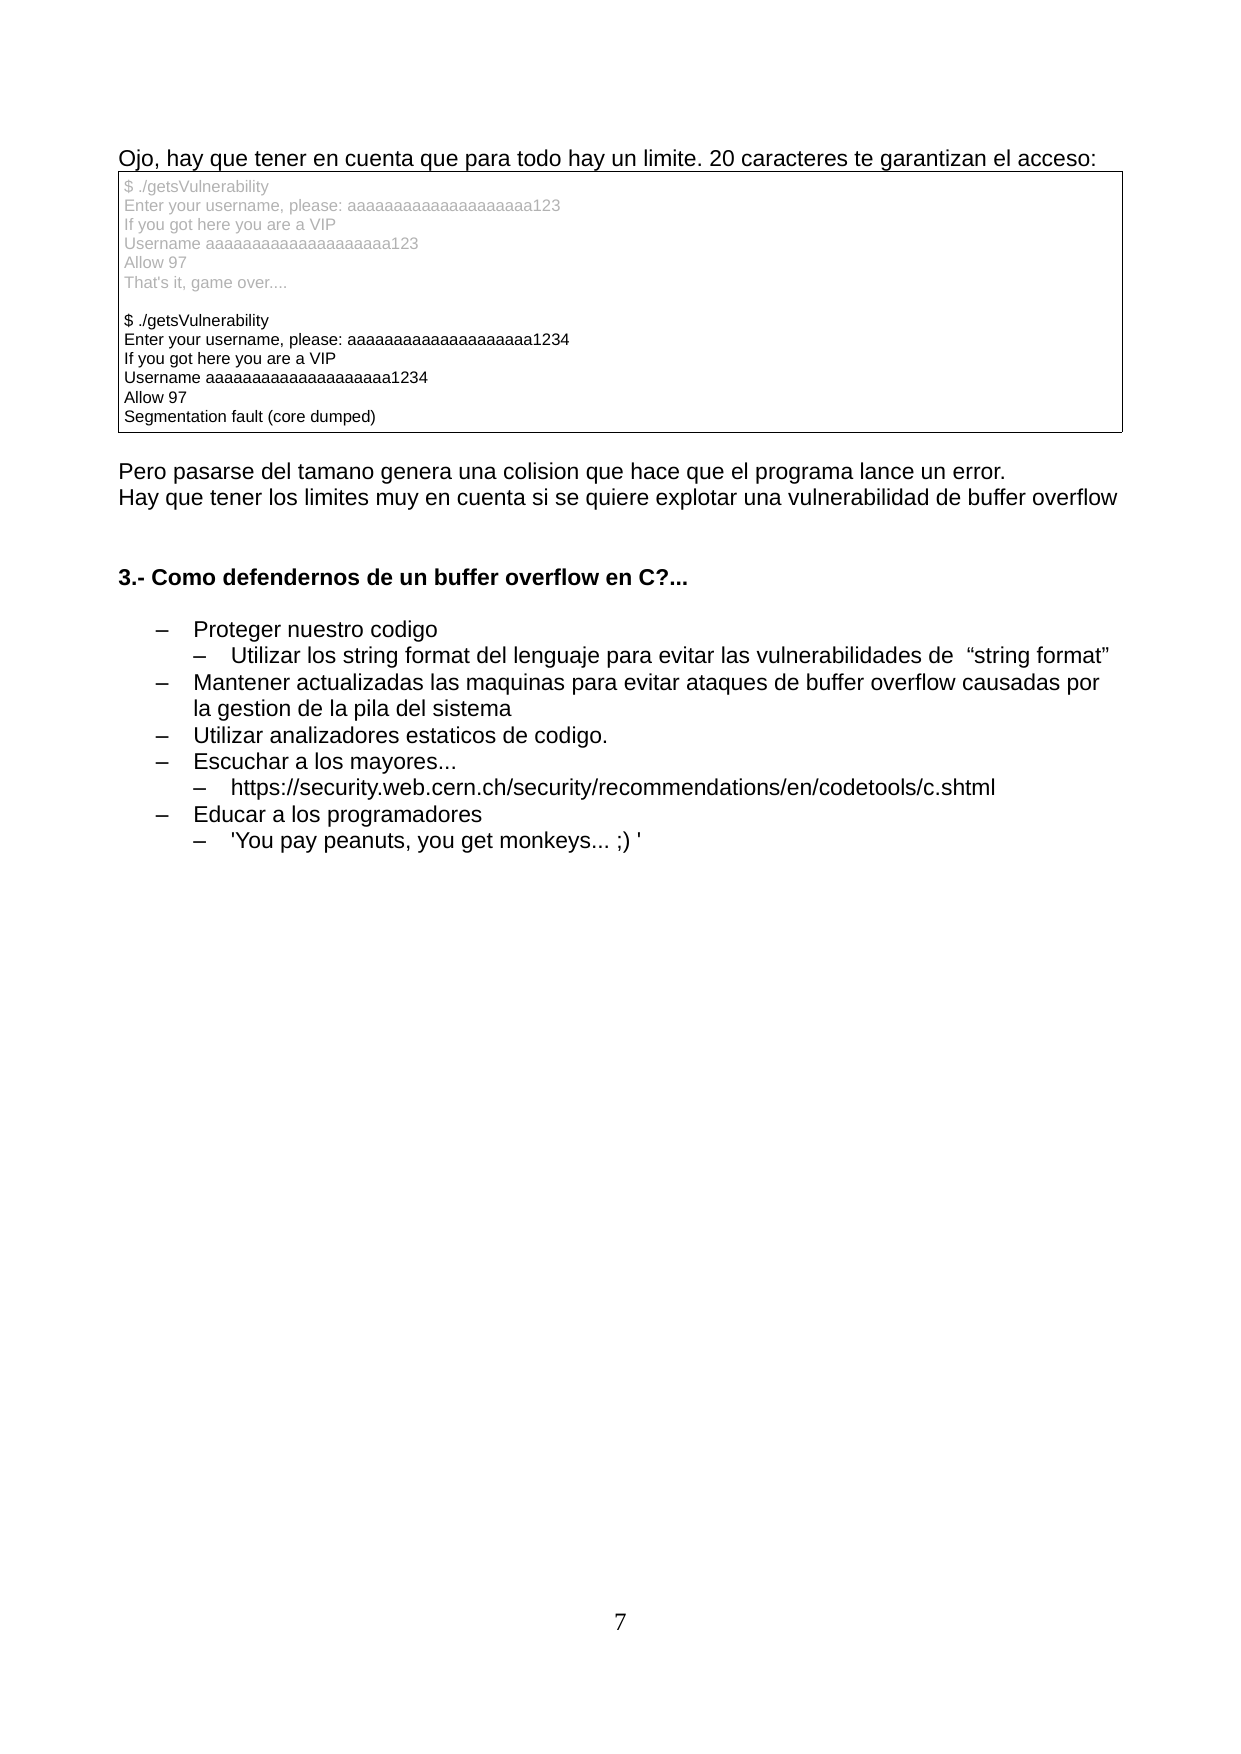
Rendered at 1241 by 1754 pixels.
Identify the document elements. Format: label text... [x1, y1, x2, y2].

list Utilizar analizadores estaticos de codigo. [156, 722, 1122, 748]
list Educar a los programadores [156, 801, 1122, 827]
text Pero pasarse del tamano genera una colision que hace que el programa lance un error. [118, 458, 1122, 484]
list Escuchar a los mayores... [156, 748, 1122, 774]
list Mantener actualizadas las maquinas para evitar ataques de buffer overflow causadas por la gestion de la pila del sistema [156, 669, 1122, 722]
list Utilizar los string format del lenguaje para evitar las vulnerabilidades de “string format” [193, 642, 1122, 669]
list 'You pay peanuts, you get monkeys... ;) ' [193, 827, 1122, 853]
text Hay que tener los limites muy en cuenta si se quiere explotar una vulnerabilidad de buffer overflow [118, 484, 1122, 511]
list https://security.web.cern.ch/security/recommendations/en/codetools/c.shtml [193, 774, 1122, 801]
list Proteger nuestro codigo [156, 616, 1122, 642]
text 3.- Como defendernos de un buffer overflow en C?... [118, 563, 1122, 590]
text Ojo, hay que tener en cuenta que para todo hay un limite. 20 caracteres te garantizan el acceso: [118, 144, 1122, 171]
table_header $ ./getsVulnerability Enter your username, please: aaaaaaaaaaaaaaaaaaaa123 If you got here you are a VIP Username aaaaaaaaaaaaaaaaaaaa123 Allow 97 That's it, game over.... $ ./getsVulnerability Enter your username, please: aaaaaaaaaaaaaaaaaaaa1234 If you got here you are a VIP Username aaaaaaaaaaaaaaaaaaaa1234 Allow 97 Segmentation fault (core dumped) [119, 172, 1122, 432]
